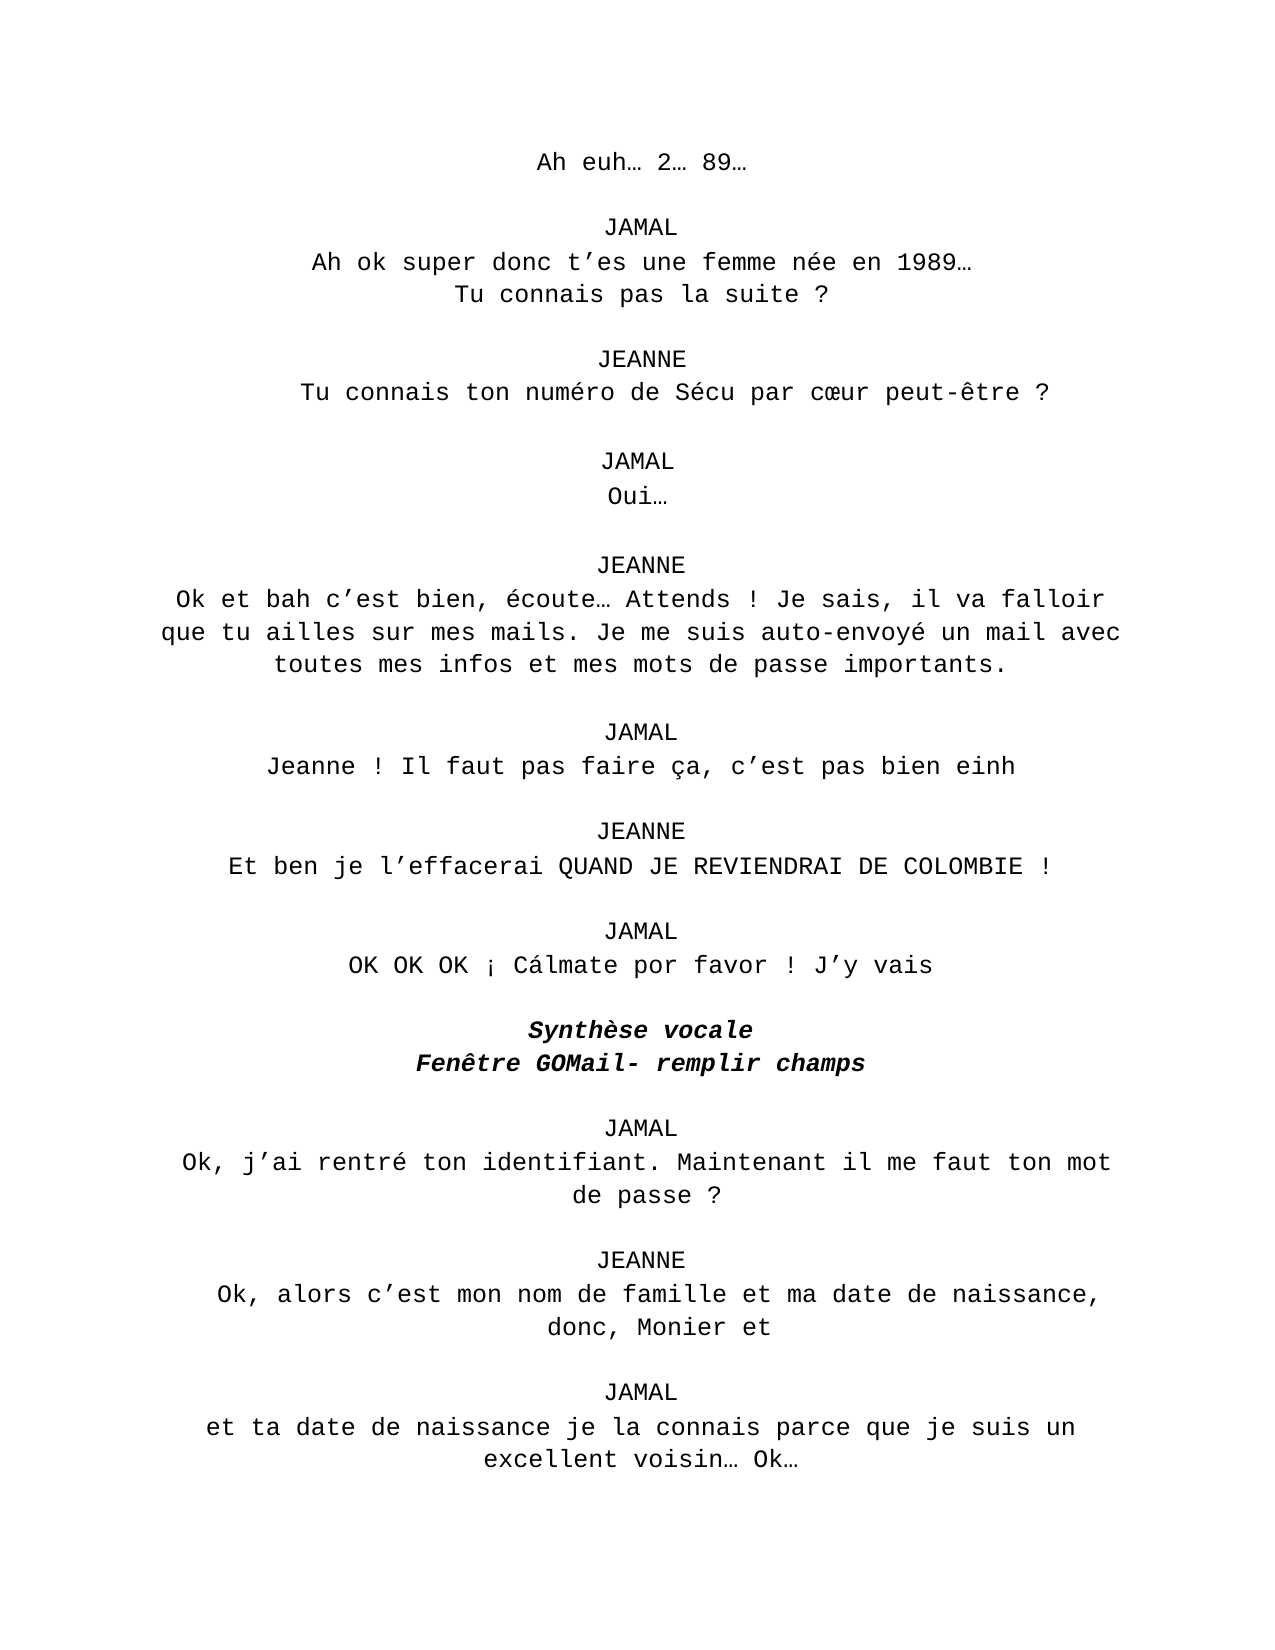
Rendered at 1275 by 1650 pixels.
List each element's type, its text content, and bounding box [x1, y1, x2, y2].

text Ah euh… 2… 89… [158, 150, 1125, 178]
text JAMAL [156, 1115, 1125, 1144]
text JEANNE [156, 819, 1125, 847]
text Ok, j’ai rentré ton identifiant. Maintenant il me faut ton mot de passe ? [169, 1150, 1125, 1211]
text Ok et bah c’est bien, écoute… Attends ! Je sais, il va falloir que tu ailles sur mes mails. Je me suis auto-envoyé un mail avec toutes mes infos et mes mots de passe importants. [156, 587, 1125, 680]
text JAMAL [156, 719, 1125, 747]
text JAMAL [156, 1379, 1125, 1408]
text JAMAL [156, 918, 1125, 947]
text JEANNE [156, 1247, 1125, 1276]
text et ta date de naissance je la connais parce que je suis un excellent voisin… Ok… [156, 1414, 1125, 1475]
text Et ben je l’effacerai QUAND JE REVIENDRAI DE COLOMBIE ! [156, 853, 1125, 882]
text Tu connais pas la suite ? [158, 282, 1125, 310]
text Ah ok super donc t’es une femme née en 1989… [158, 249, 1125, 278]
text JAMAL [156, 215, 1125, 243]
text OK OK OK ¡ Cálmate por favor ! J’y vais [156, 953, 1125, 981]
text JEANNE [156, 552, 1125, 581]
text Fenêtre GOMail- remplir champs [156, 1050, 1125, 1079]
text Tu connais ton numéro de Sécu par cœur peut-être ? [150, 379, 1125, 408]
text JEANNE [158, 347, 1125, 375]
text Ok, alors c’est mon nom de famille et ma date de naissance, donc, Monier et [194, 1282, 1125, 1343]
text JAMAL [150, 449, 1125, 477]
text Jeanne ! Il faut pas faire ça, c’est pas bien einh [156, 754, 1125, 782]
text Synthèse vocale [156, 1018, 1125, 1046]
text Oui… [150, 483, 1125, 512]
